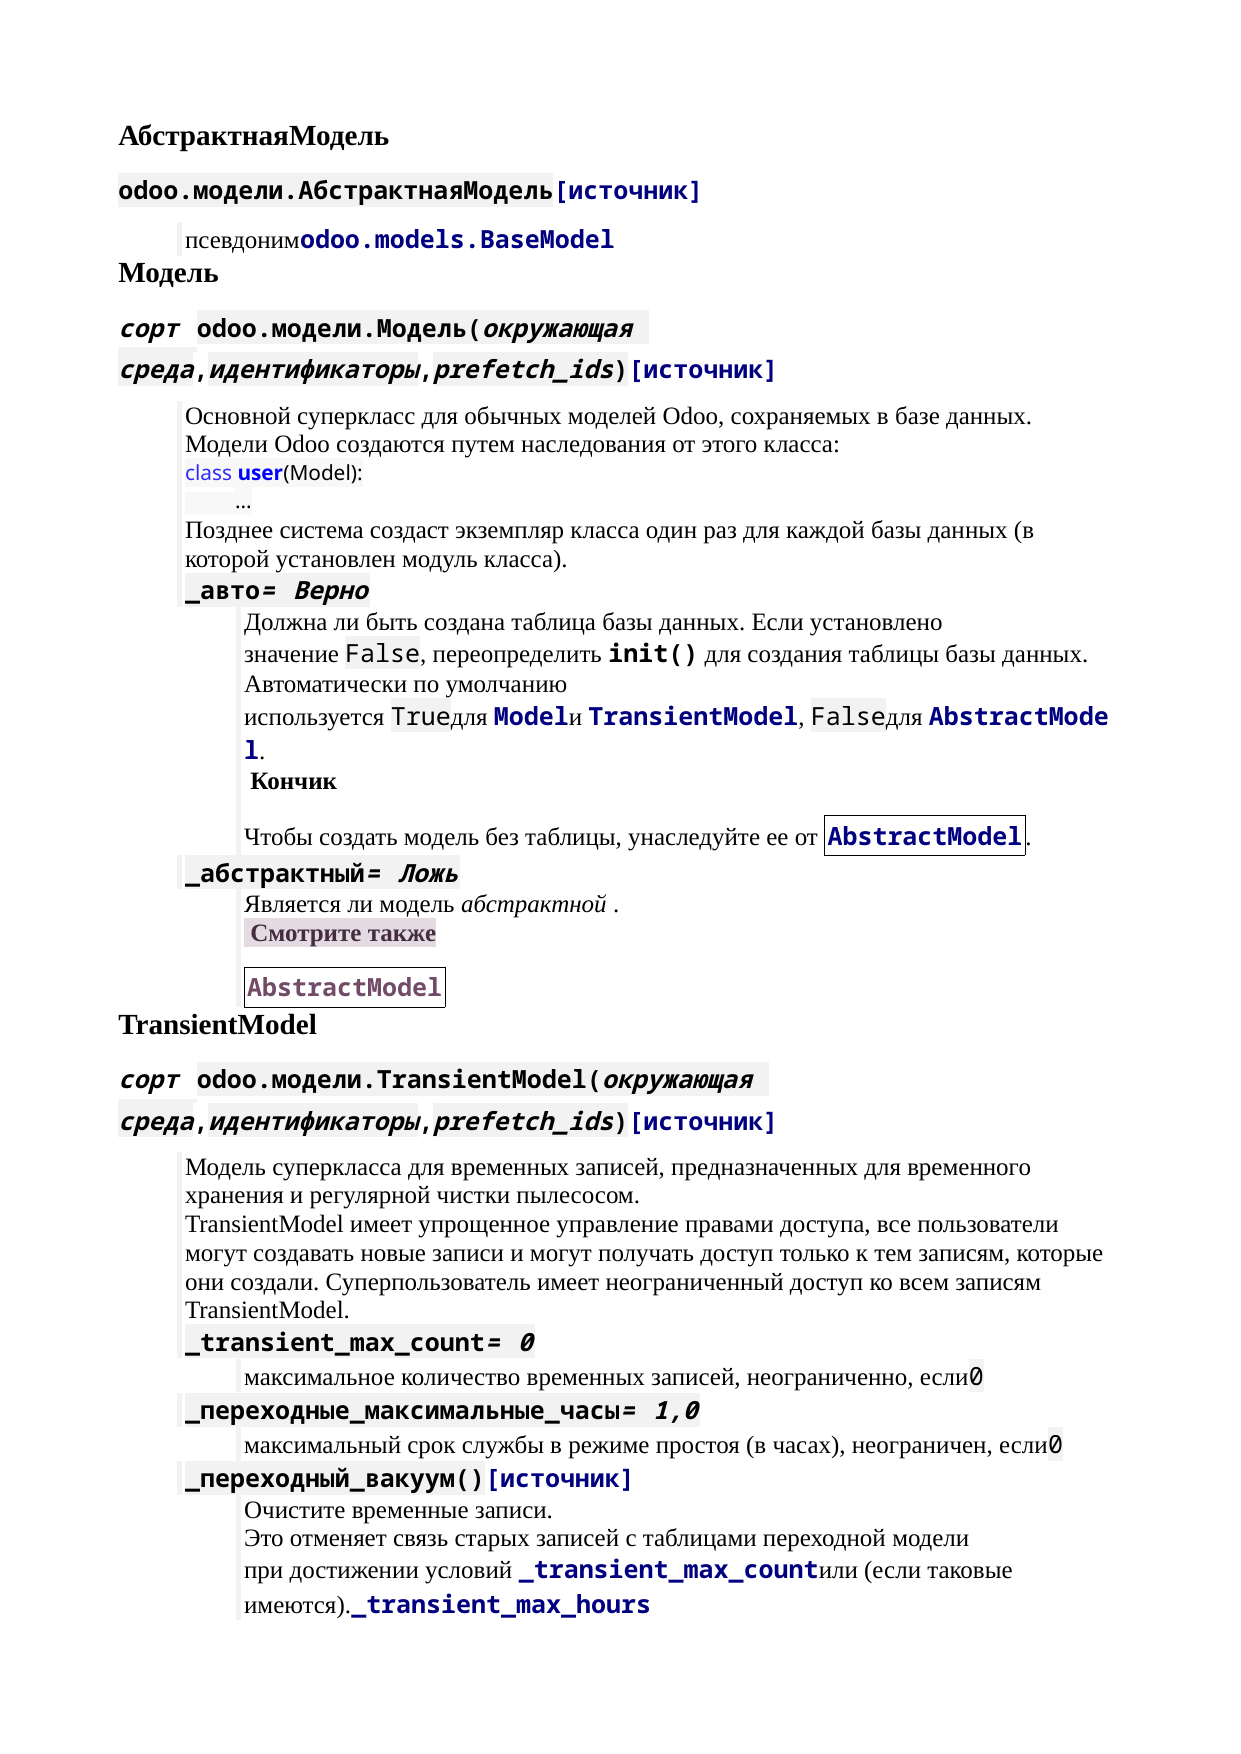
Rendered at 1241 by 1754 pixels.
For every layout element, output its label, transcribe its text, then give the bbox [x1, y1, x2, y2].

subtitle _переходные_максимальные_часы= 1,0 [177, 1392, 1122, 1427]
text ... [182, 487, 1122, 515]
list . [1026, 815, 1122, 855]
subtitle _абстрактный= Ложь [182, 855, 1122, 889]
subtitle Модель [118, 256, 1122, 289]
text class user(Model): [182, 458, 1122, 487]
list Автоматически по умолчанию используется Trueдля Modelи TransientModel, Falseдля AbstractModel. [241, 669, 1122, 766]
list максимальное количество временных записей, неограниченно, если0 [236, 1358, 1122, 1392]
list Модель суперкласса для временных записей, предназначенных для временного хранения и регулярной чистки пылесосом. [182, 1152, 1122, 1209]
subtitle сорт odoo.модели.Модель(окружающая среда,идентификаторы,prefetch_ids)[источник] [118, 310, 1122, 386]
subtitle _transient_max_count= 0 [182, 1324, 1122, 1358]
text Кончик [241, 766, 1122, 795]
list Модели Odoo создаются путем наследования от этого класса: [182, 429, 1122, 458]
list TransientModel имеет упрощенное управление правами доступа, все пользователи могут создавать новые записи и могут получать доступ только к тем записям, которые они создали. Суперпользователь имеет неограниченный доступ ко всем записям TransientModel. [182, 1209, 1122, 1324]
subtitle TransientModel [118, 1007, 1122, 1040]
list Очистите временные записи. [241, 1495, 1122, 1523]
list [446, 967, 1122, 1007]
list Является ли модель абстрактной . [241, 889, 1122, 918]
subtitle _переходный_вакуум()[источник] [182, 1461, 1122, 1495]
subtitle odoo.модели.АбстрактнаяМодель[источник] [118, 173, 1122, 207]
list псевдонимodoo.models.BaseModel [182, 222, 1122, 256]
list Это отменяет связь старых записей с таблицами переходной модели при достижении условий _transient_max_countили (если таковые имеются)._transient_max_hours [241, 1523, 1122, 1620]
list Должна ли быть создана таблица базы данных. Если установлено значение False, переопределить init() для создания таблицы базы данных. [241, 607, 1122, 669]
list максимальный срок службы в режиме простоя (в часах), неограничен, если0 [241, 1427, 1122, 1461]
list Основной суперкласс для обычных моделей Odoo, сохраняемых в базе данных. [182, 401, 1122, 429]
list Позднее система создаст экземпляр класса один раз для каждой базы данных (в которой установлен модуль класса). [182, 515, 1122, 573]
subtitle сорт odoo.модели.TransientModel(окружающая среда,идентификаторы,prefetch_ids)[источник] [118, 1062, 1122, 1137]
text Смотрите также [241, 918, 1122, 947]
subtitle АбстрактнаяМодель [118, 118, 1122, 152]
list Чтобы создать модель без таблицы, унаследуйте ее от [241, 815, 824, 855]
list AbstractModel [825, 816, 1025, 855]
subtitle _авто= Верно [182, 573, 1122, 607]
list AbstractModel [245, 968, 445, 1007]
